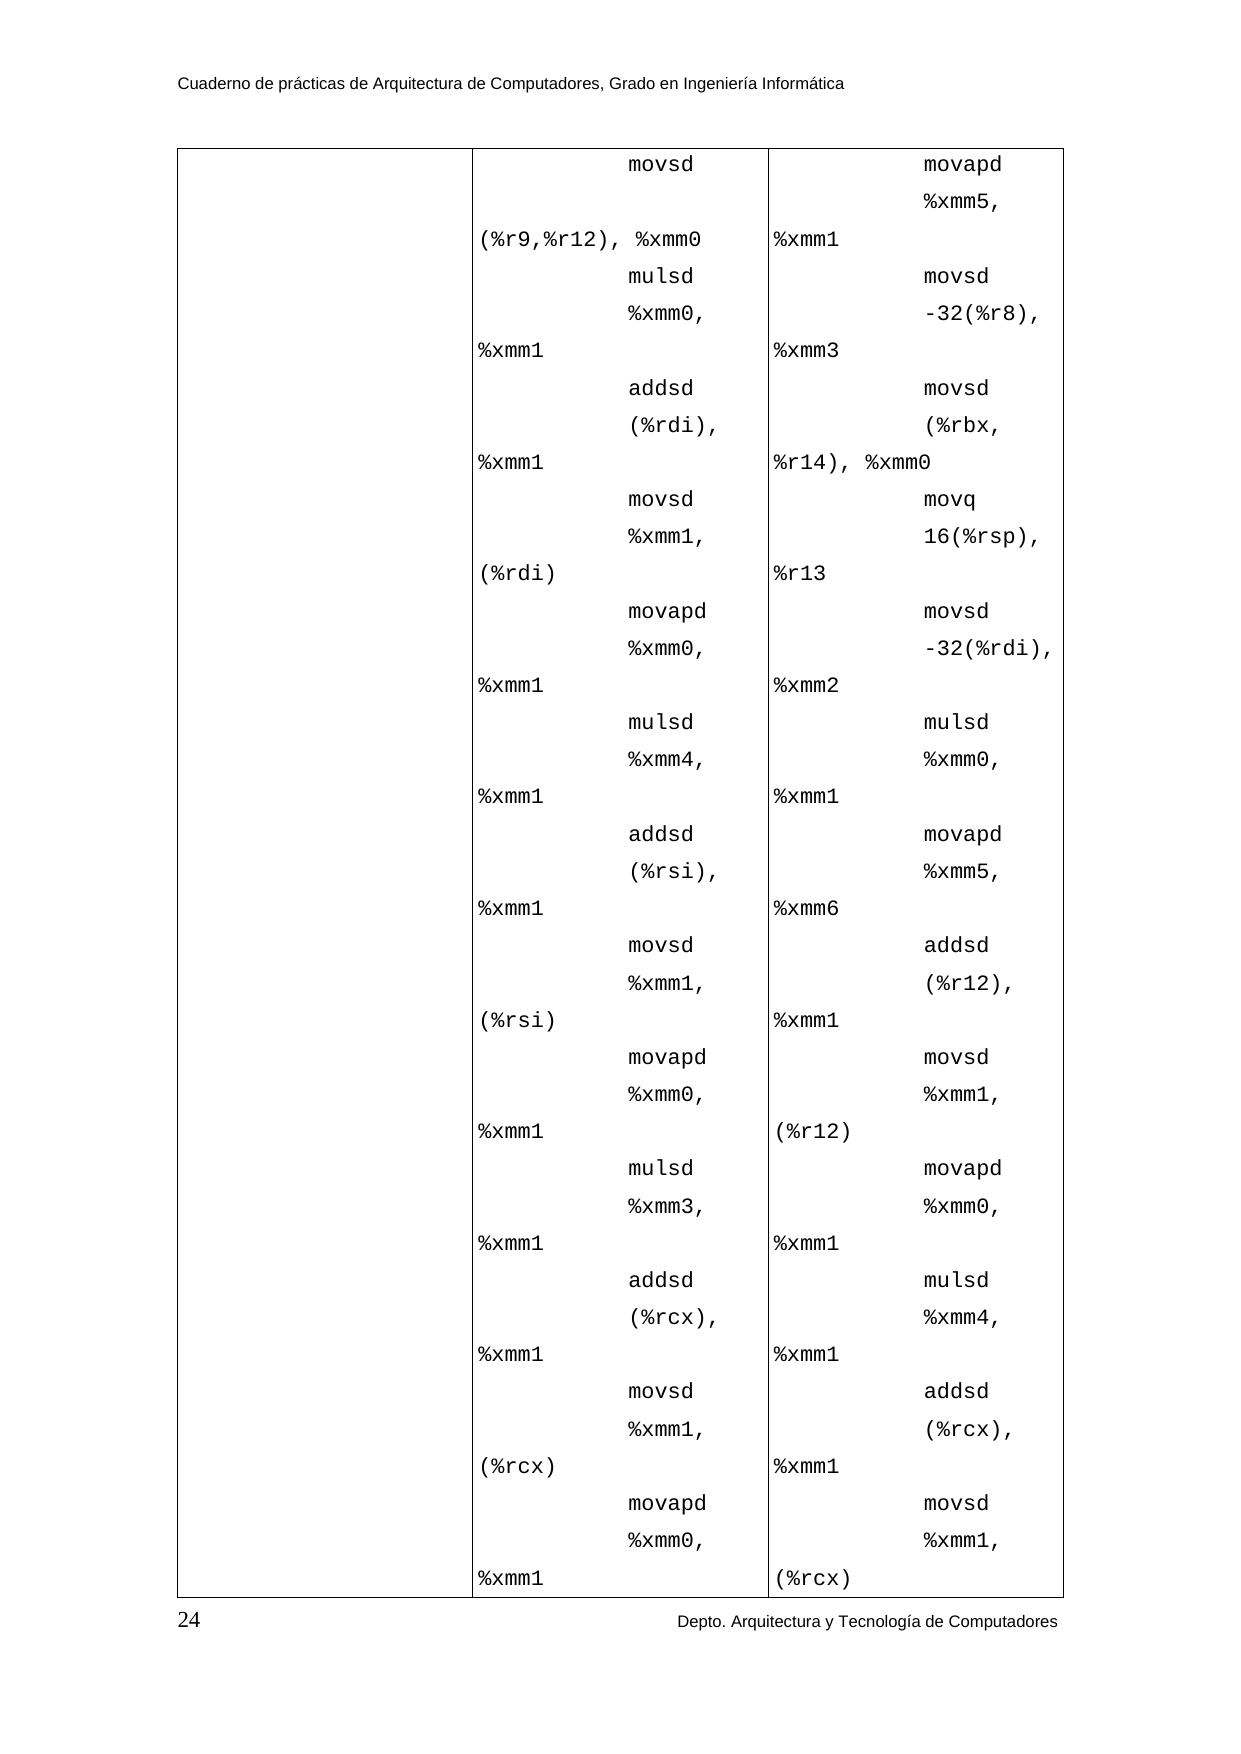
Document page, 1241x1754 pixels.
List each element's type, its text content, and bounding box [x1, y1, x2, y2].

table_cell [178, 149, 472, 1597]
table_cell movapd %xmm5, %xmm1 movsd -32(%r8), %xmm3 movsd (%rbx,%r14), %xmm0 movq 16(%rsp), %r13 movsd -32(%rdi), %xmm2 mulsd %xmm0, %xmm1 movapd %xmm5, %xmm6 addsd (%r12), %xmm1 movsd %xmm1, (%r12) movapd %xmm0, %xmm1 mulsd %xmm4, %xmm1 addsd (%rcx), %xmm1 movsd %xmm1, (%rcx) [769, 149, 1063, 1597]
table_cell movsd (%r9,%r12), %xmm0 mulsd %xmm0, %xmm1 addsd (%rdi), %xmm1 movsd %xmm1, (%rdi) movapd %xmm0, %xmm1 mulsd %xmm4, %xmm1 addsd (%rsi), %xmm1 movsd %xmm1, (%rsi) movapd %xmm0, %xmm1 mulsd %xmm3, %xmm1 addsd (%rcx), %xmm1 movsd %xmm1, (%rcx) movapd %xmm0, %xmm1 [473, 149, 768, 1597]
